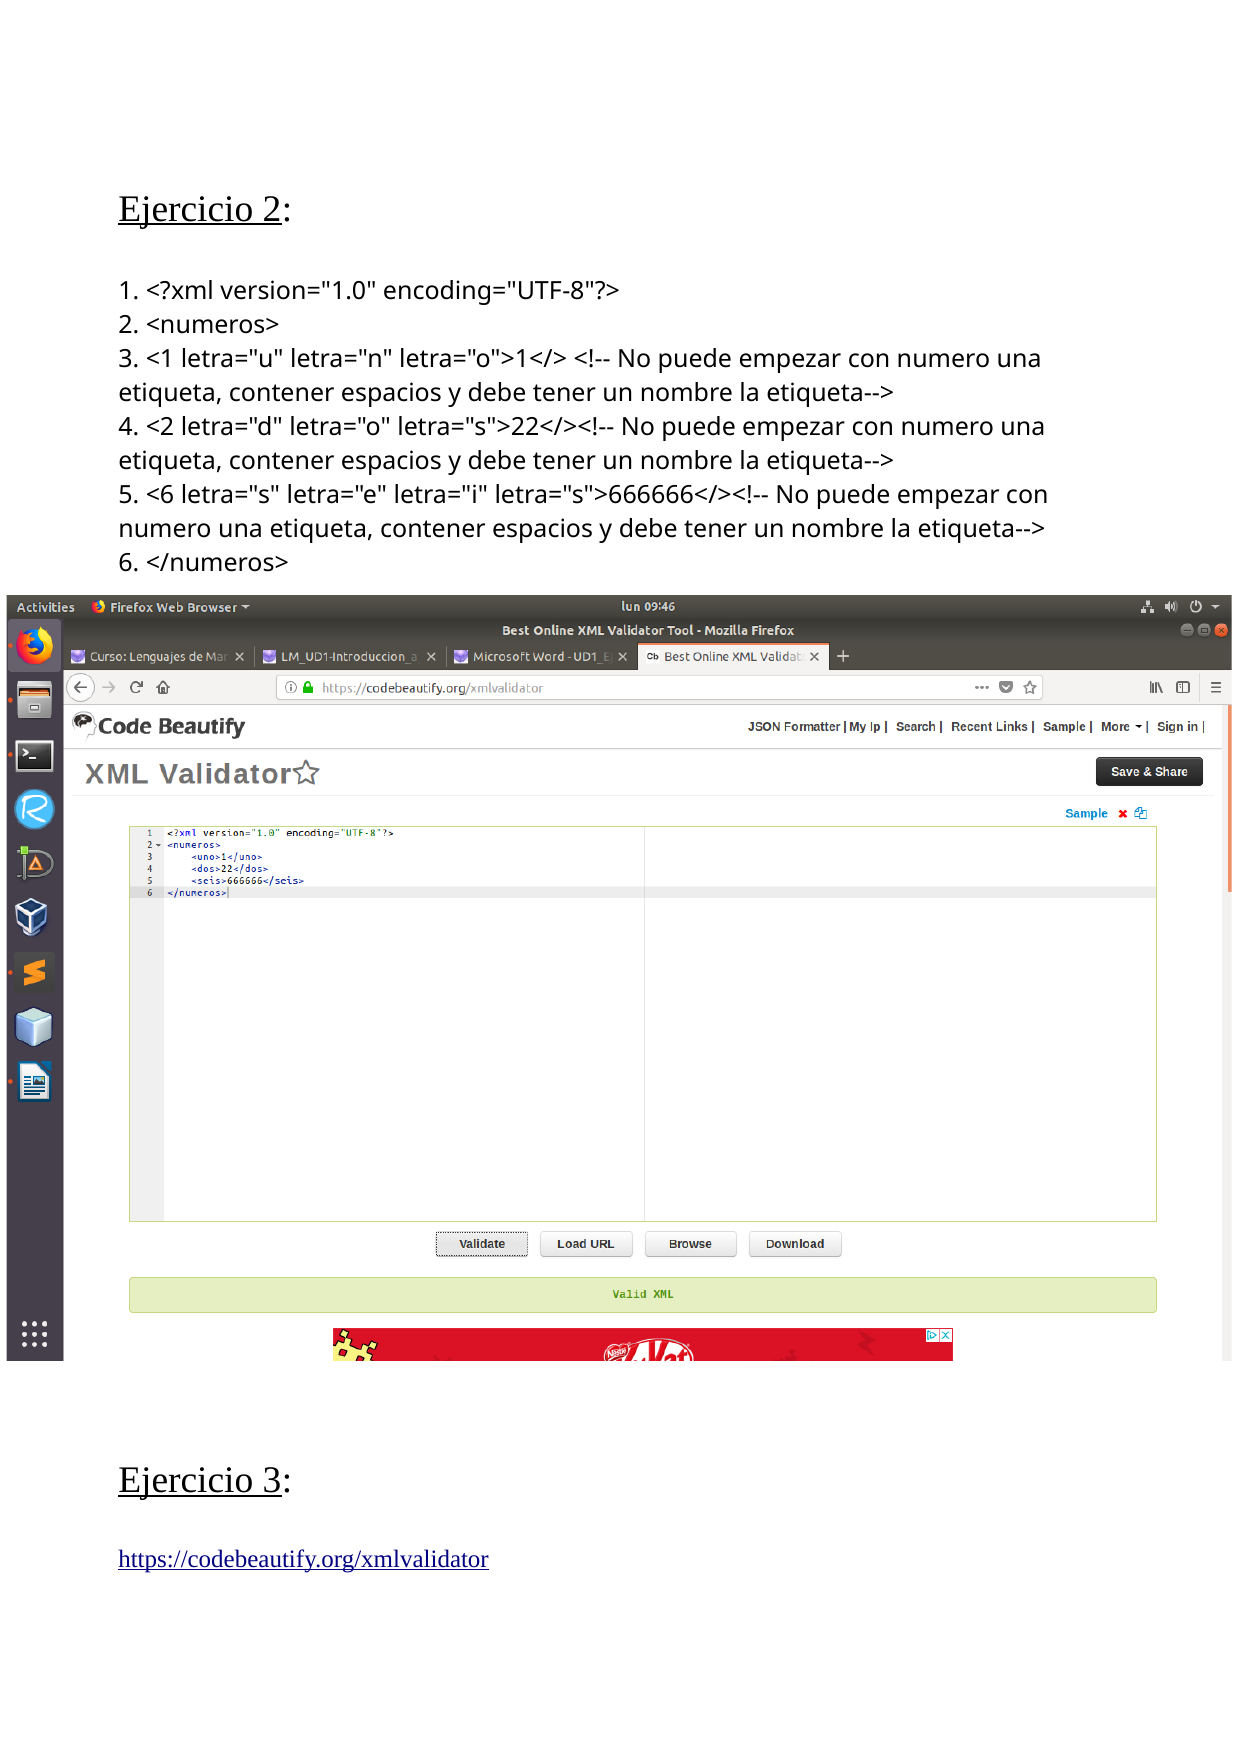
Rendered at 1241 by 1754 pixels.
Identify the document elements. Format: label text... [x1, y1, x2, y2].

text 3. <1 letra="u" letra="n" letra="o">1</> <!-- No puede empezar con numero una etiqueta, contener espacios y debe tener un nombre la etiqueta--> [118, 341, 1122, 409]
text Ejercicio 2: [118, 186, 1122, 229]
text 5. <6 letra="s" letra="e" letra="i" letra="s">666666</><!-- No puede empezar con numero una etiqueta, contener espacios y debe tener un nombre la etiqueta--> [118, 477, 1122, 545]
text 1. <?xml version="1.0" encoding="UTF-8"?> [118, 272, 1122, 307]
text 6. </numeros> [118, 545, 1122, 579]
picture [6, 595, 1232, 1361]
text 2. <numeros> [118, 307, 1122, 341]
text 4. <2 letra="d" letra="o" letra="s">22</><!-- No puede empezar con numero una etiqueta, contener espacios y debe tener un nombre la etiqueta--> [118, 409, 1122, 477]
text https://codebeautify.org/xmlvalidator [118, 1544, 1122, 1573]
text Ejercicio 3: [118, 1458, 1122, 1501]
